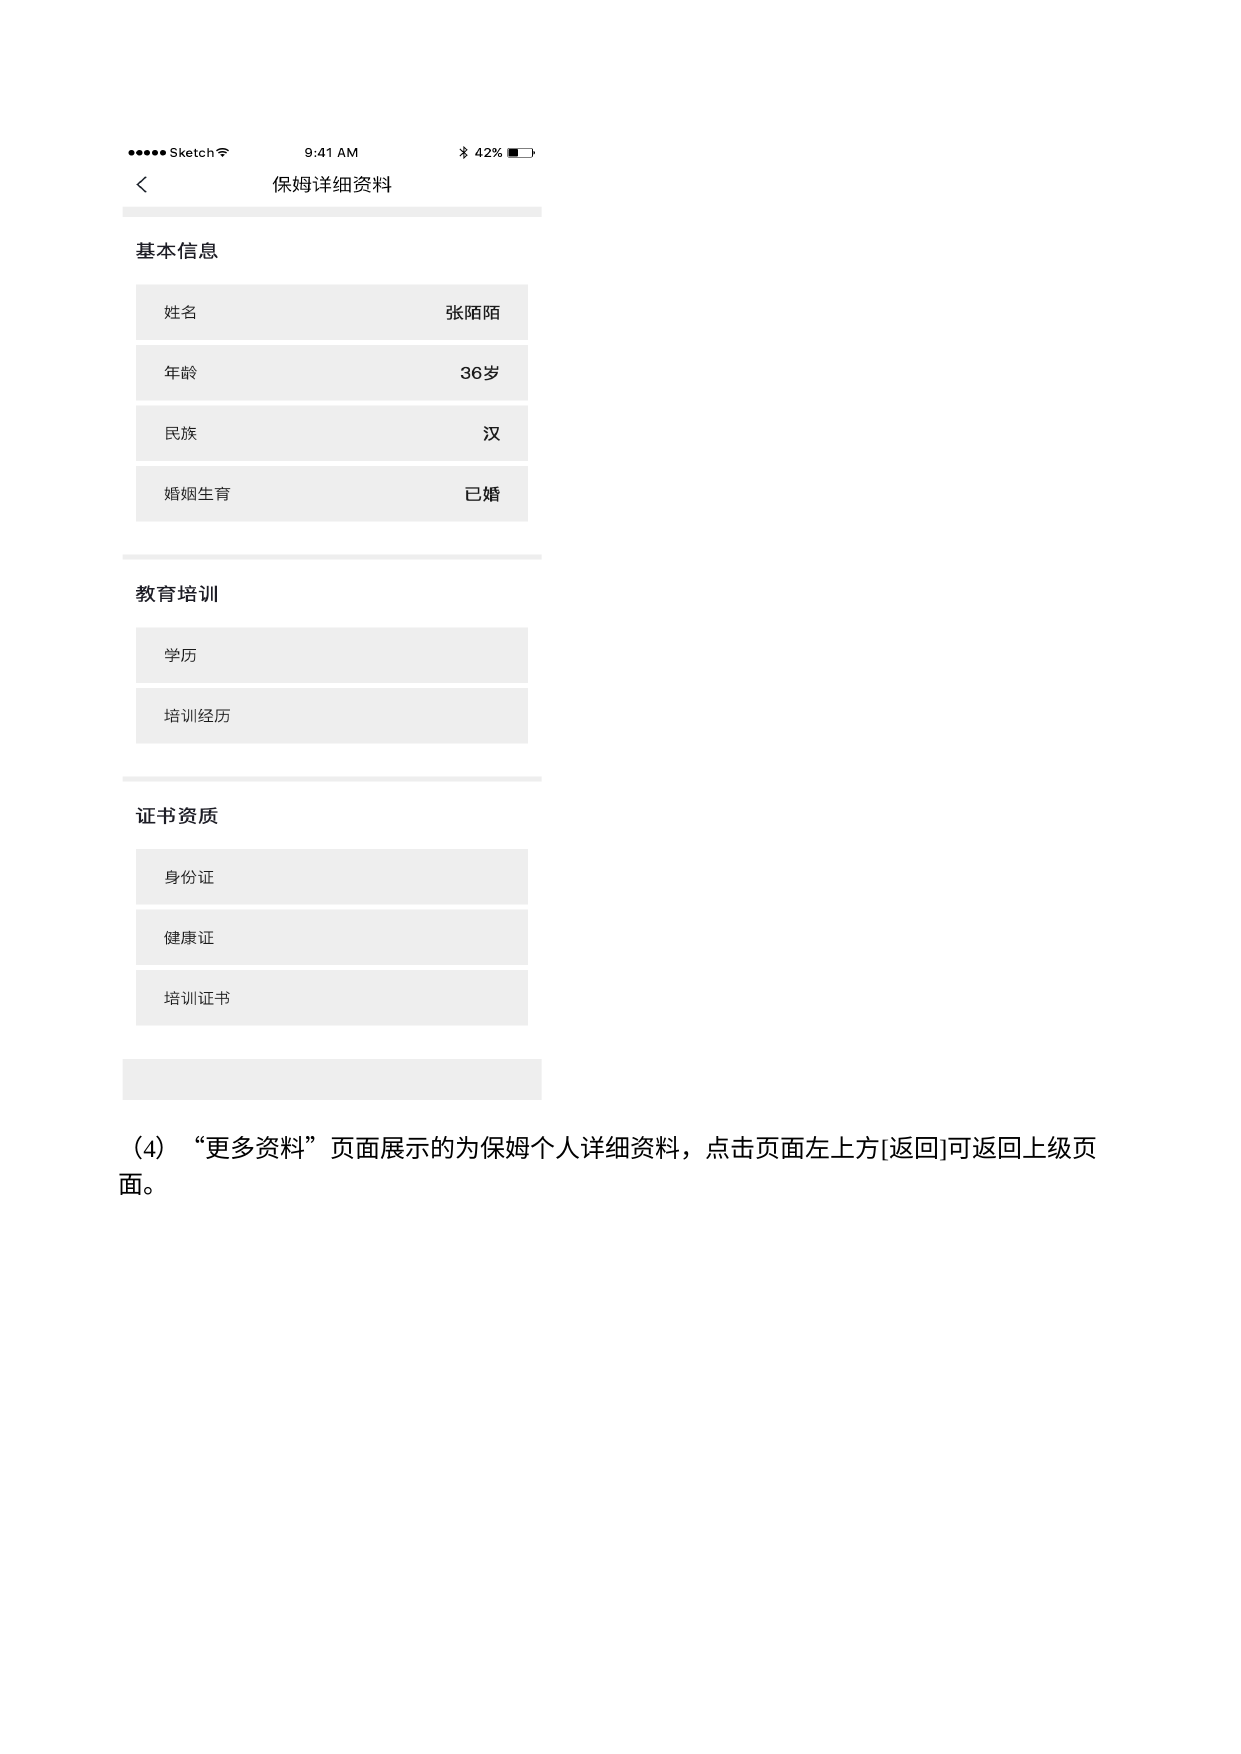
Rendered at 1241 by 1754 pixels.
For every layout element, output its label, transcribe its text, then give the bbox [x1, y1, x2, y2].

text （4）“更多资料”页面展示的为保姆个人详细资料，点击页面左上方[返回]可返回上级页面。 [118, 1128, 1122, 1201]
picture [122, 142, 542, 1100]
